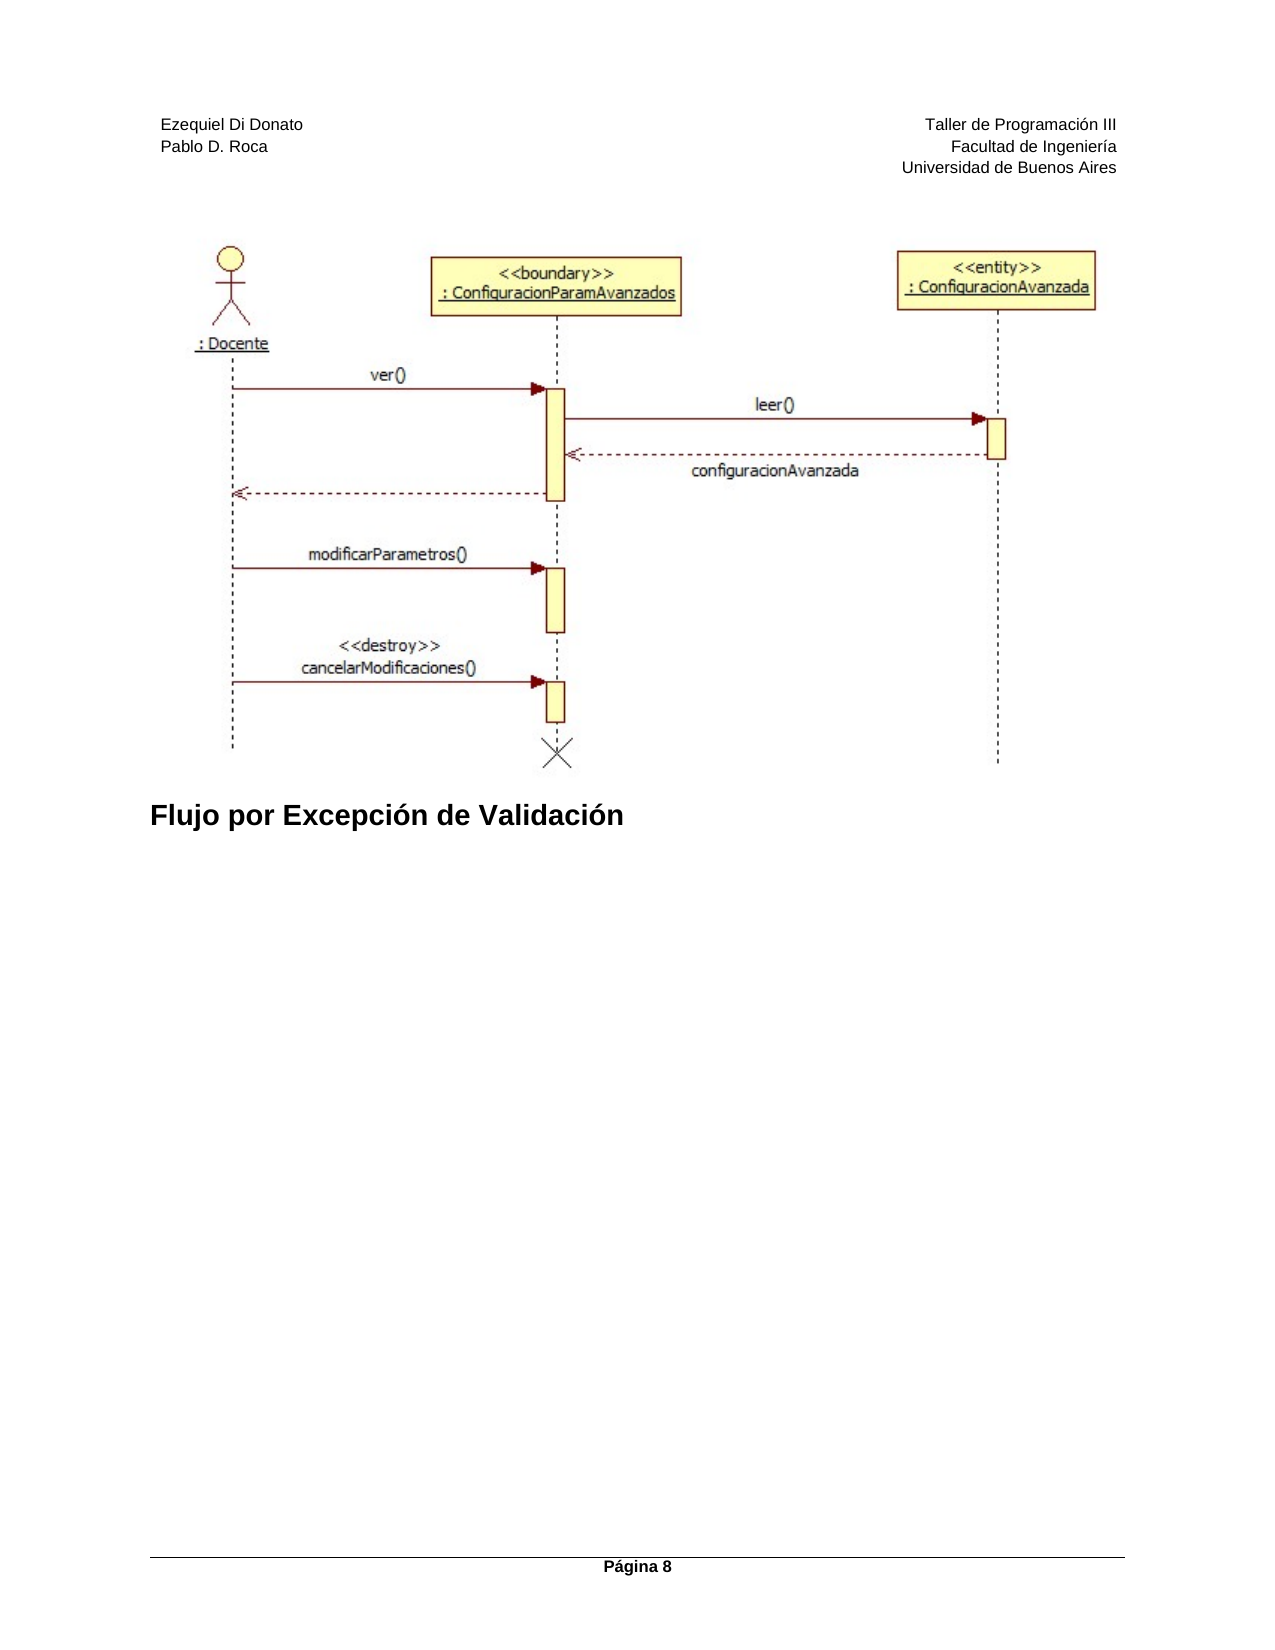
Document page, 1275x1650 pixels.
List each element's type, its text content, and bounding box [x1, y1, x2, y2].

subtitle Flujo por Excepción de Validación [150, 795, 1125, 832]
picture [150, 215, 1125, 795]
